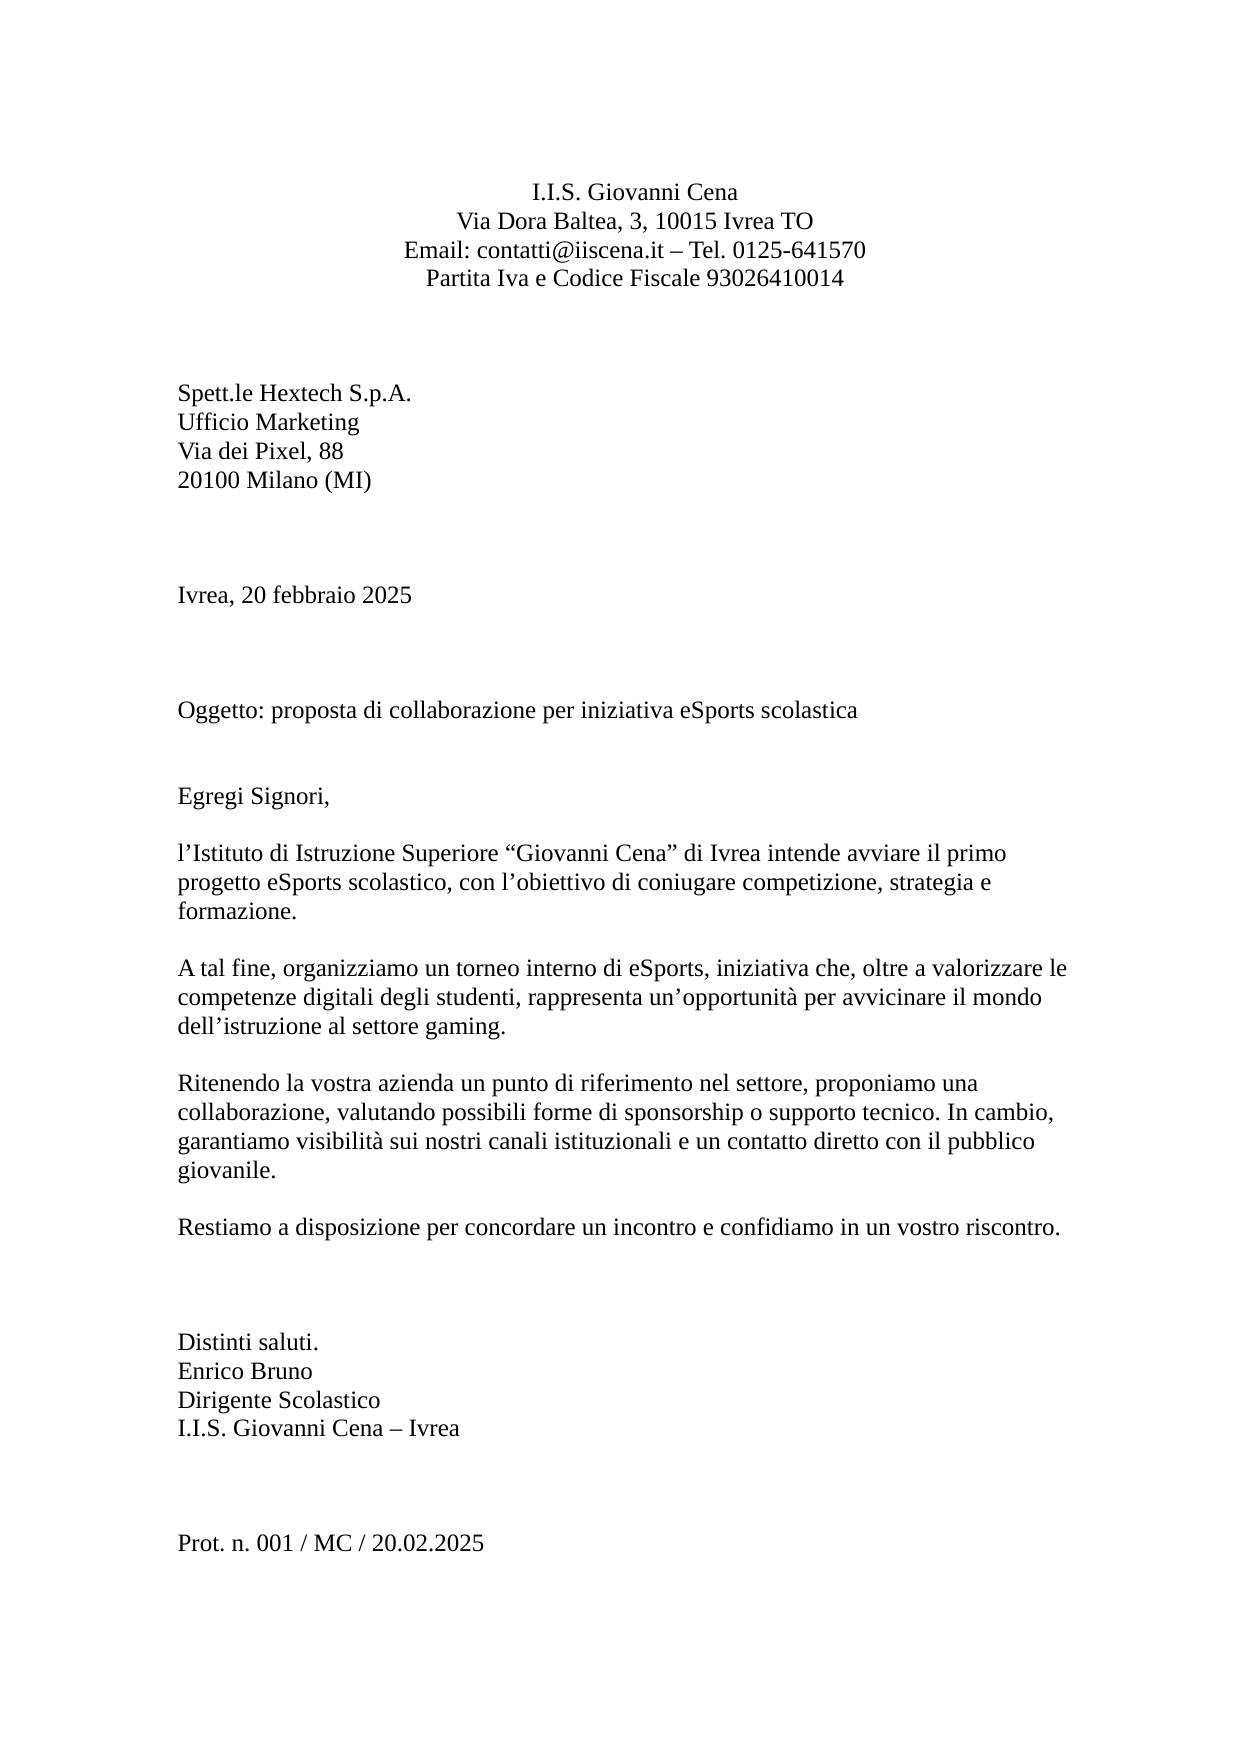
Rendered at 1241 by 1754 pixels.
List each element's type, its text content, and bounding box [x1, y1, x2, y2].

text Via Dora Baltea, 3, 10015 Ivrea TO [177, 206, 1092, 235]
text Partita Iva e Codice Fiscale 93026410014 [177, 263, 1092, 292]
text Oggetto: proposta di collaborazione per iniziativa eSports scolastica [177, 695, 1092, 723]
text I.I.S. Giovanni Cena – Ivrea [177, 1413, 1092, 1442]
text A tal fine, organizziamo un torneo interno di eSports, iniziativa che, oltre a valorizzare le competenze digitali degli studenti, rappresenta un’opportunità per avvicinare il mondo dell’istruzione al settore gaming. [177, 953, 1092, 1040]
text Spett.le Hextech S.p.A. [177, 378, 1092, 407]
text Distinti saluti. [177, 1327, 1092, 1356]
text I.I.S. Giovanni Cena [177, 177, 1092, 206]
text Via dei Pixel, 88 [177, 436, 1092, 465]
text Email: contatti@iiscena.it – Tel. 0125-641570 [177, 235, 1092, 263]
text Ufficio Marketing [177, 407, 1092, 436]
text Restiamo a disposizione per concordare un incontro e confidiamo in un vostro riscontro. [177, 1212, 1092, 1241]
text Egregi Signori, [177, 781, 1092, 810]
text Prot. n. 001 / MC / 20.02.2025 [177, 1528, 1092, 1557]
text Ritenendo la vostra azienda un punto di riferimento nel settore, proponiamo una collaborazione, valutando possibili forme di sponsorship o supporto tecnico. In cambio, garantiamo visibilità sui nostri canali istituzionali e un contatto diretto con il pubblico giovanile. [177, 1068, 1092, 1183]
text 20100 Milano (MI) [177, 465, 1092, 493]
text l’Istituto di Istruzione Superiore “Giovanni Cena” di Ivrea intende avviare il primo progetto eSports scolastico, con l’obiettivo di coniugare competizione, strategia e formazione. [177, 838, 1092, 925]
text Ivrea, 20 febbraio 2025 [177, 580, 1092, 608]
text Dirigente Scolastico [177, 1385, 1092, 1413]
text Enrico Bruno [177, 1356, 1092, 1385]
